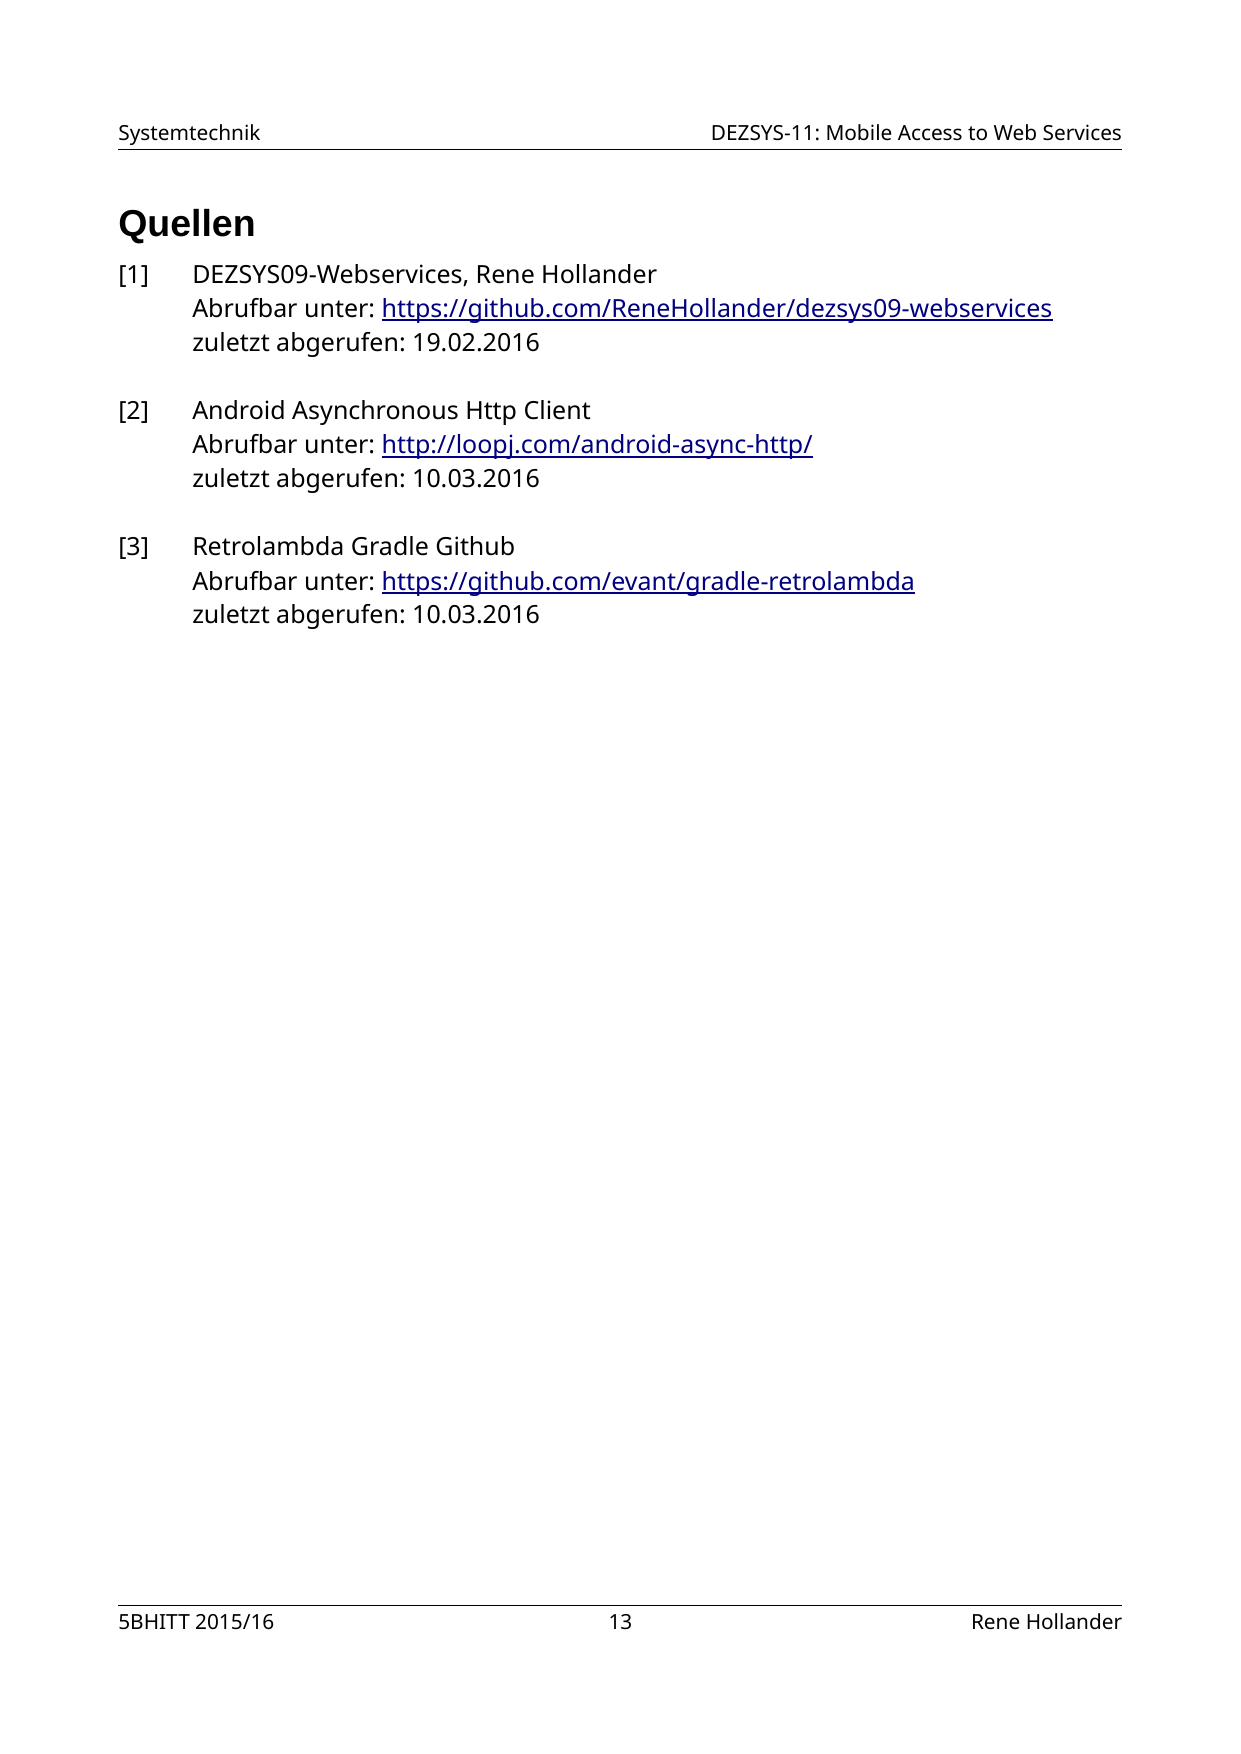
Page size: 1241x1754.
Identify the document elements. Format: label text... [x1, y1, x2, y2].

text [3] Retrolambda Gradle Github [118, 529, 1122, 563]
subtitle Quellen [118, 201, 1122, 244]
text Abrufbar unter: https://github.com/ReneHollander/dezsys09-webservices [118, 291, 1122, 325]
text zuletzt abgerufen: 10.03.2016 [118, 461, 1122, 495]
text zuletzt abgerufen: 19.02.2016 [118, 325, 1122, 359]
text zuletzt abgerufen: 10.03.2016 [118, 597, 1122, 631]
text Abrufbar unter: https://github.com/evant/gradle-retrolambda [118, 563, 1122, 597]
text [2] Android Asynchronous Http Client [118, 393, 1122, 427]
text [1] DEZSYS09-Webservices, Rene Hollander [118, 257, 1122, 291]
text Abrufbar unter: http://loopj.com/android-async-http/ [118, 427, 1122, 461]
